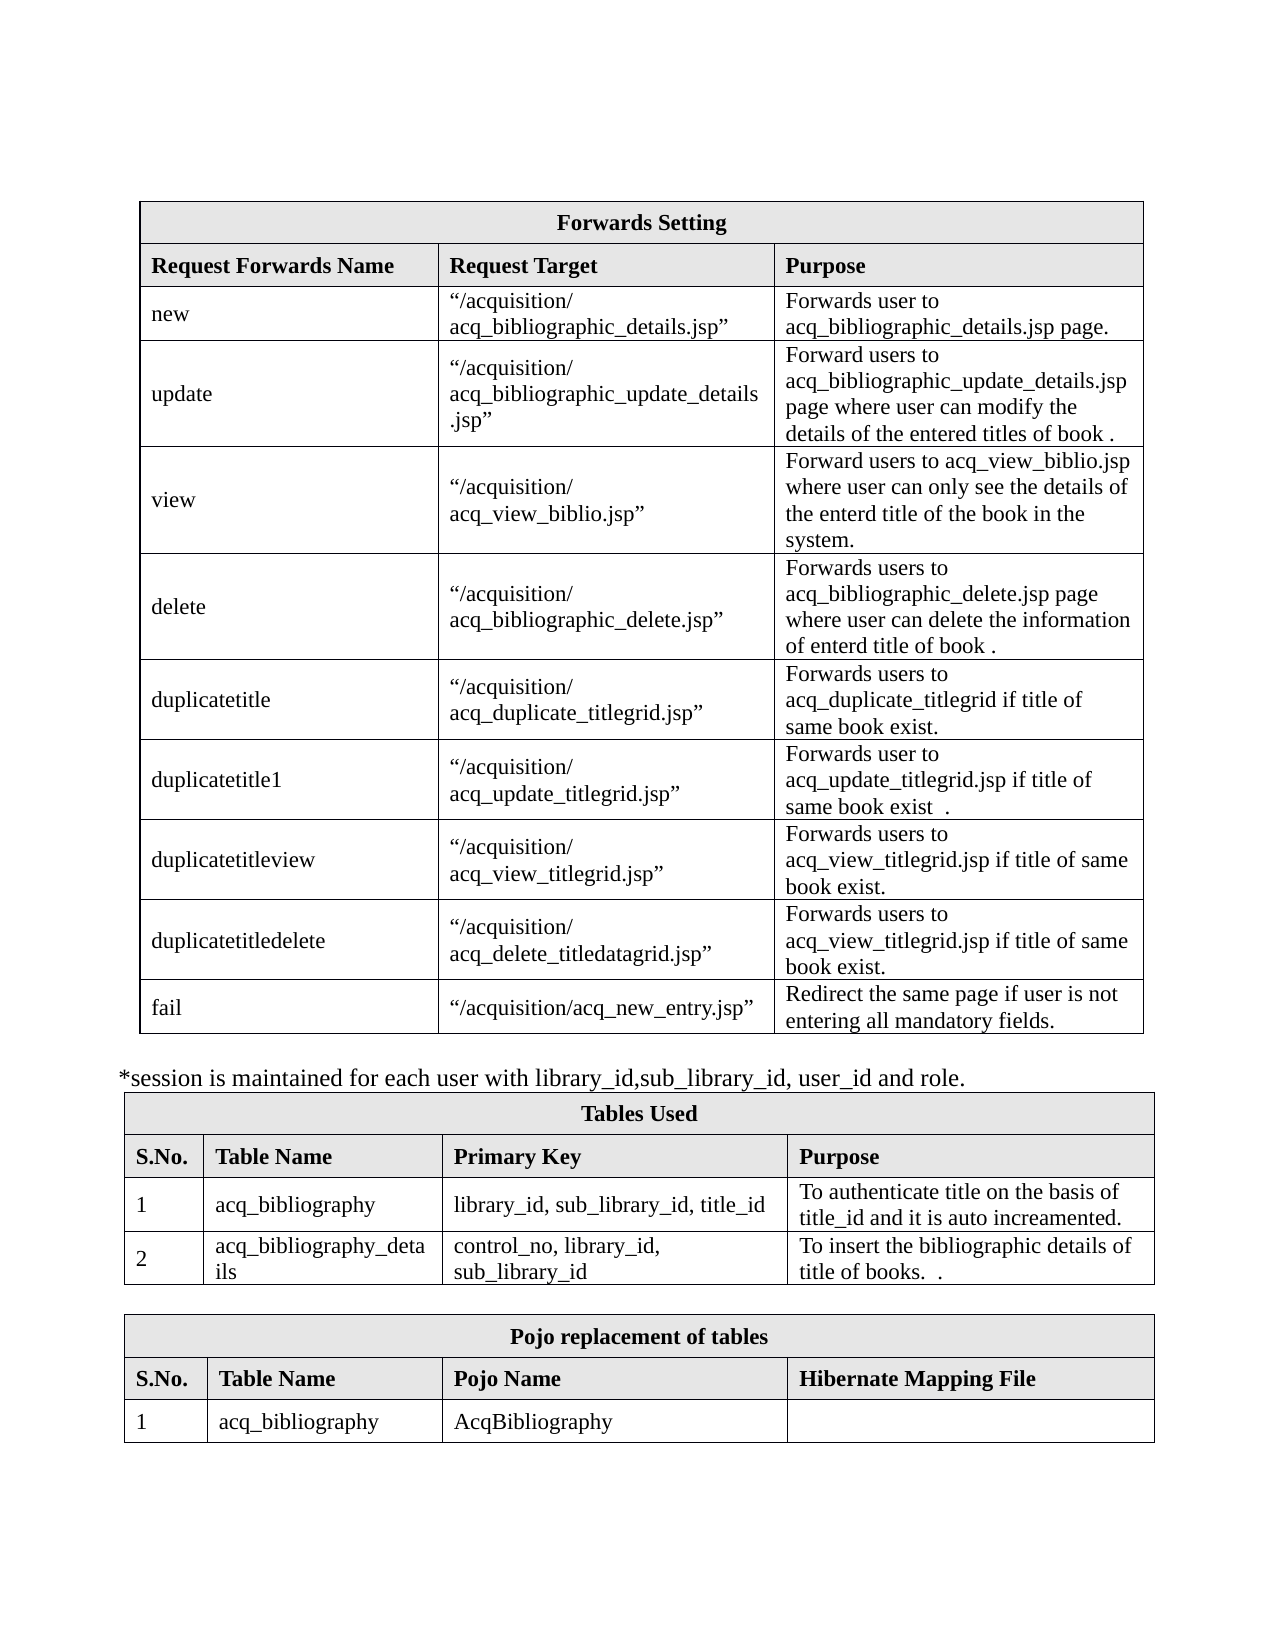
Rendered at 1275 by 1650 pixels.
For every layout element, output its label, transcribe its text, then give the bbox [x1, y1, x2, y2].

table_cell “/acquisition/acq_bibliographic_update_details.jsp” [439, 341, 774, 446]
table_cell Redirect the same page if user is not entering all mandatory fields. [775, 980, 1143, 1033]
table_cell “/acquisition/acq_new_entry.jsp” [439, 980, 774, 1033]
table_cell To insert the bibliographic details of title of books. . [788, 1232, 1154, 1284]
table_cell duplicatetitleview [141, 820, 438, 899]
table_cell Forwards users to acq_bibliographic_delete.jsp page where user can delete the information of enterd title of book . [775, 554, 1143, 659]
table_cell Forwards users to acq_view_titlegrid.jsp if title of same book exist. [775, 900, 1143, 979]
table_cell acq_bibliography [208, 1400, 442, 1442]
table_cell AcqBibliography [443, 1400, 787, 1442]
table_cell Pojo Name [443, 1358, 787, 1399]
table_cell “/acquisition/acq_duplicate_titlegrid.jsp” [439, 660, 774, 739]
table_cell 1 [125, 1400, 207, 1442]
table_cell Forwards user to acq_bibliographic_details.jsp page. [775, 287, 1143, 339]
table_cell S.No. [125, 1358, 207, 1399]
table_cell “/acquisition/acq_delete_titledatagrid.jsp” [439, 900, 774, 979]
table_cell Forwards users to acq_duplicate_titlegrid if title of same book exist. [775, 660, 1143, 739]
table_cell Forwards users to acq_view_titlegrid.jsp if title of same book exist. [775, 820, 1143, 899]
table_cell delete [141, 554, 438, 659]
table_header Pojo replacement of tables [125, 1315, 1154, 1357]
table_cell duplicatetitledelete [141, 900, 438, 979]
table_cell library_id, sub_library_id, title_id [443, 1178, 787, 1231]
list *session is maintained for each user with library_id,sub_library_id, user_id and role. [118, 1063, 1157, 1092]
table_cell “/acquisition/acq_bibliographic_delete.jsp” [439, 554, 774, 659]
table_cell Request Target [439, 244, 774, 286]
table_cell Table Name [204, 1135, 442, 1177]
table_cell Primary Key [443, 1135, 787, 1177]
table_header Tables Used [125, 1093, 1154, 1134]
table_cell Forward users to acq_view_biblio.jsp where user can only see the details of the enterd title of the book in the system. [775, 447, 1143, 552]
table_cell “/acquisition/acq_view_titlegrid.jsp” [439, 820, 774, 899]
table_cell new [141, 287, 438, 339]
table_cell Forwards user to acq_update_titlegrid.jsp if title of same book exist . [775, 740, 1143, 819]
table_cell “/acquisition/acq_view_biblio.jsp” [439, 447, 774, 552]
table_cell 1 [125, 1178, 203, 1231]
table_cell duplicatetitle [141, 660, 438, 739]
table_cell “/acquisition/acq_update_titlegrid.jsp” [439, 740, 774, 819]
table_cell acq_bibliography [204, 1178, 442, 1231]
table_cell Purpose [788, 1135, 1154, 1177]
table_cell view [141, 447, 438, 552]
table_cell 2 [125, 1232, 203, 1284]
table_cell “/acquisition/acq_bibliographic_details.jsp” [439, 287, 774, 339]
table_cell [788, 1400, 1154, 1442]
table_cell fail [141, 980, 438, 1033]
table_header Forwards Setting [141, 202, 1143, 243]
table_cell Request Forwards Name [141, 244, 438, 286]
table_cell update [141, 341, 438, 446]
table_cell S.No. [125, 1135, 203, 1177]
table_cell Forward users to acq_bibliographic_update_details.jsp page where user can modify the details of the entered titles of book . [775, 341, 1143, 446]
table_cell To authenticate title on the basis of title_id and it is auto increamented. [788, 1178, 1154, 1231]
table_cell Table Name [208, 1358, 442, 1399]
table_cell duplicatetitle1 [141, 740, 438, 819]
table_cell Hibernate Mapping File [788, 1358, 1154, 1399]
table_cell control_no, library_id, sub_library_id [443, 1232, 787, 1284]
table_cell acq_bibliography_details [204, 1232, 442, 1284]
table_cell Purpose [775, 244, 1143, 286]
